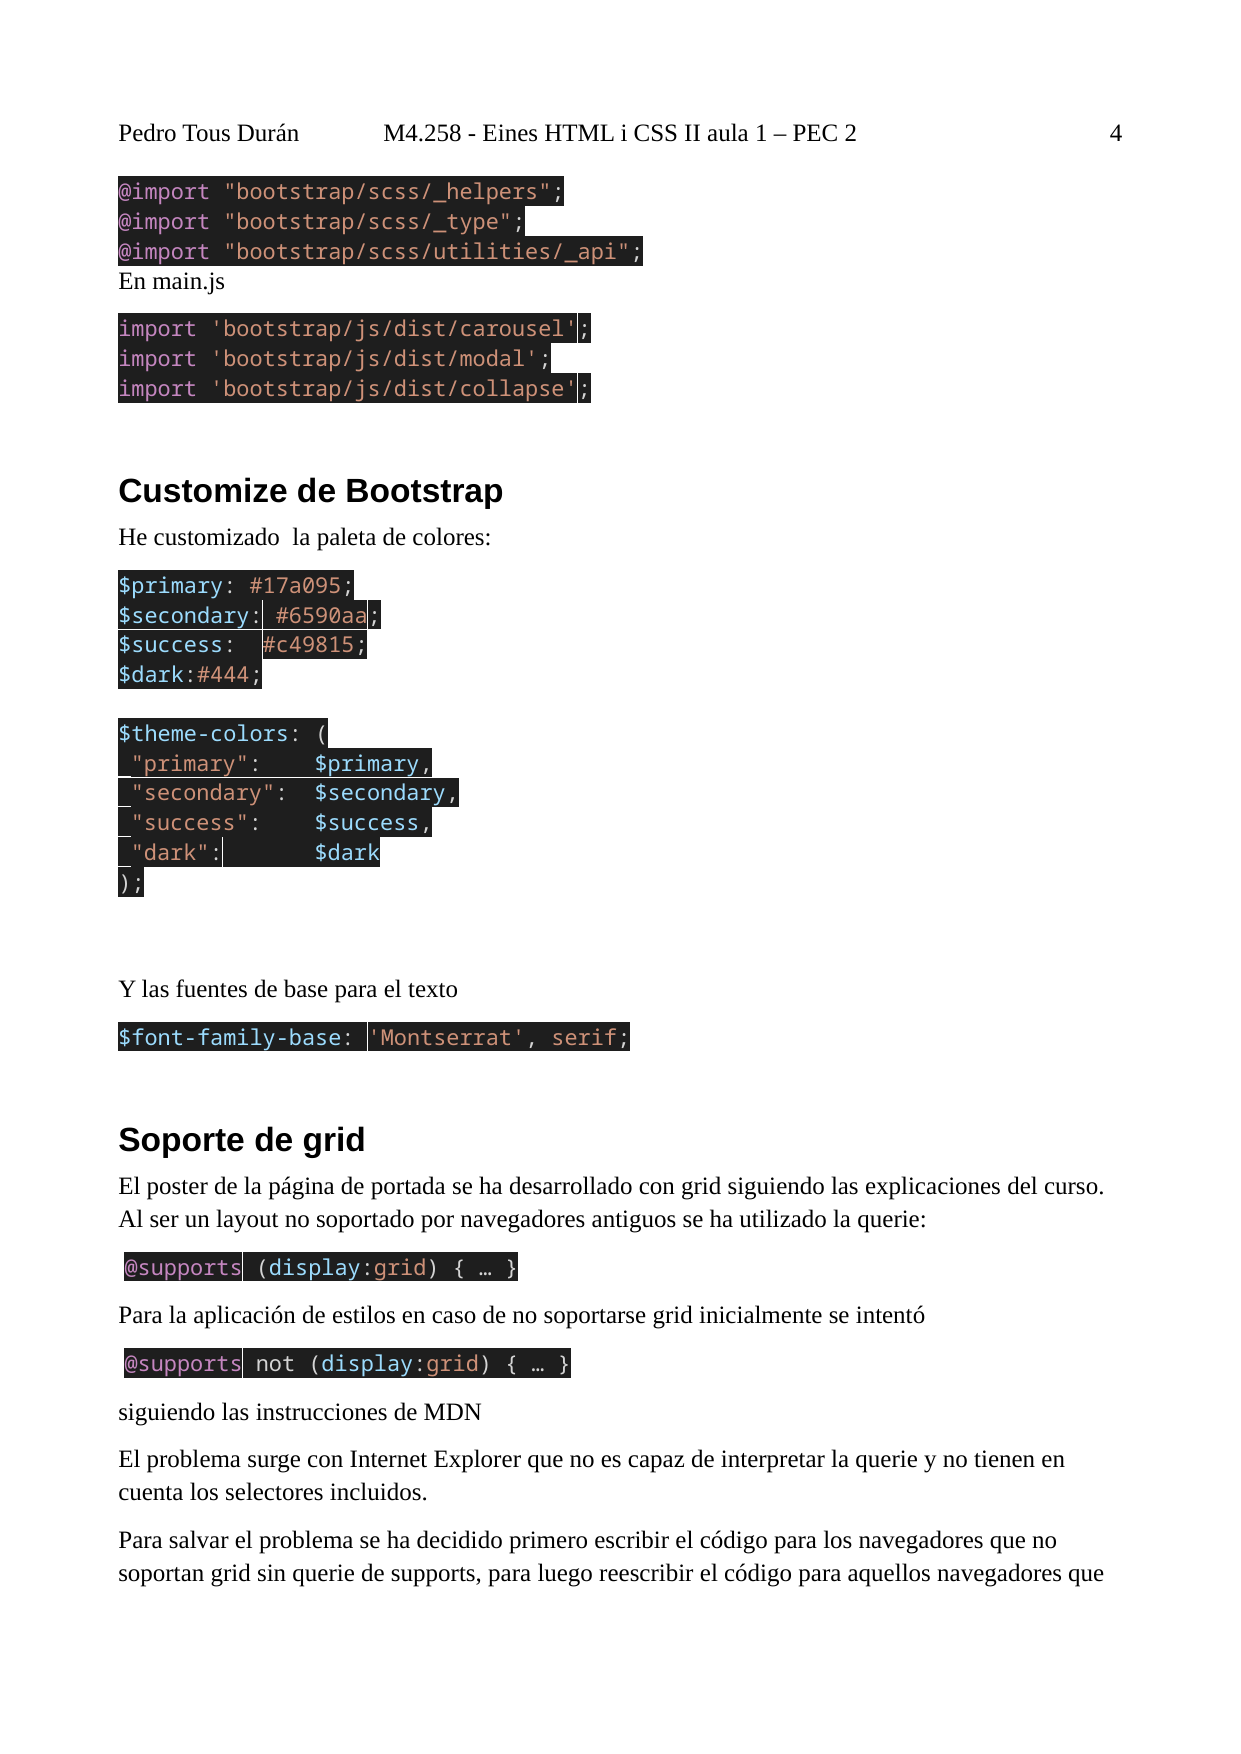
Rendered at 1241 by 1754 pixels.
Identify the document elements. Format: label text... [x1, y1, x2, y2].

text ); [118, 867, 1122, 897]
text @supports (display:grid) { … } [118, 1252, 1122, 1281]
text $theme-colors: ( [118, 718, 1122, 748]
text "dark": $dark [118, 837, 1122, 867]
text $primary: #17a095; [118, 570, 1122, 600]
text siguiendo las instrucciones de MDN [118, 1397, 1122, 1425]
text import 'bootstrap/js/dist/modal'; [118, 343, 1122, 373]
text "secondary": $secondary, [118, 777, 1122, 807]
subtitle Soporte de grid [118, 1120, 1122, 1158]
text El poster de la página de portada se ha desarrollado con grid siguiendo las explicaciones del curso. Al ser un layout no soportado por navegadores antiguos se ha utilizado la querie: [118, 1171, 1122, 1233]
text $secondary: #6590aa; [118, 600, 1122, 629]
text import 'bootstrap/js/dist/collapse'; [118, 373, 1122, 403]
text Para la aplicación de estilos en caso de no soportarse grid inicialmente se intentó [118, 1300, 1122, 1329]
text @import "bootstrap/scss/_helpers"; [118, 176, 1122, 206]
text @import "bootstrap/scss/utilities/_api"; [118, 236, 1122, 266]
text El problema surge con Internet Explorer que no es capaz de interpretar la querie y no tienen en cuenta los selectores incluidos. [118, 1444, 1122, 1506]
text "success": $success, [118, 807, 1122, 837]
text $success: #c49815; [118, 629, 1122, 659]
text @import "bootstrap/scss/_type"; [118, 206, 1122, 236]
subtitle Customize de Bootstrap [118, 471, 1122, 510]
text @supports not (display:grid) { … } [118, 1348, 1122, 1378]
text En main.js [118, 266, 1122, 294]
text import 'bootstrap/js/dist/carousel'; [118, 313, 1122, 343]
text $dark:#444; [118, 659, 1122, 689]
text Para salvar el problema se ha decidido primero escribir el código para los navegadores que no soportan grid sin querie de supports, para luego reescribir el código para aquellos navegadores que [118, 1525, 1122, 1587]
text He customizado la paleta de colores: [118, 522, 1122, 551]
text Y las fuentes de base para el texto [118, 974, 1122, 1003]
text "primary": $primary, [118, 748, 1122, 777]
text $font-family-base: 'Montserrat', serif; [118, 1022, 1122, 1051]
